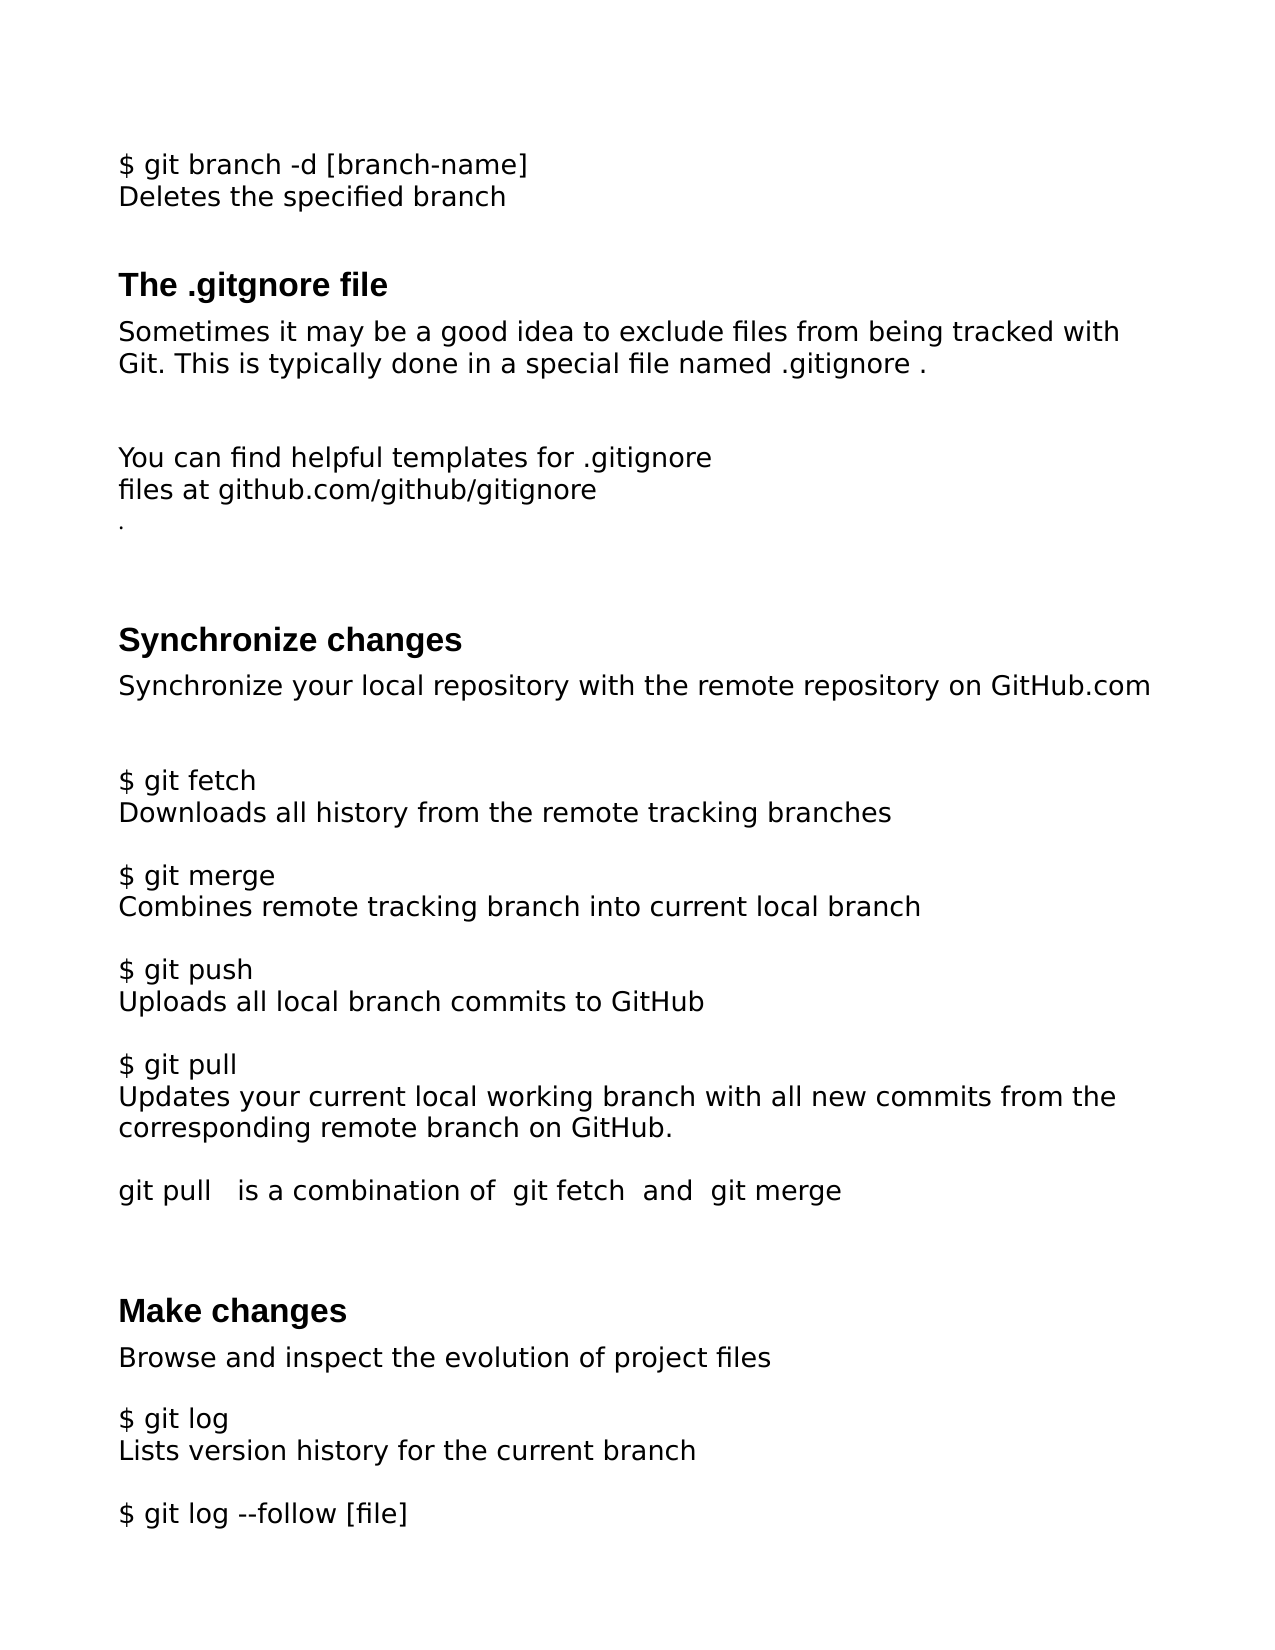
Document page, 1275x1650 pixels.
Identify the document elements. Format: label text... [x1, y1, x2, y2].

text $ git push [118, 955, 1157, 986]
text Uploads all local branch commits to GitHub [118, 986, 1157, 1018]
text You can find helpful templates for .gitignore [118, 443, 1157, 474]
text $ git pull [118, 1049, 1157, 1081]
text Lists version history for the current branch [118, 1435, 1157, 1467]
subtitle The .gitgnore file [118, 265, 1157, 304]
text Synchronize your local repository with the remote repository on GitHub.com [118, 671, 1157, 702]
text files at github.com/github/gitignore [118, 474, 1157, 506]
text Downloads all history from the remote tracking branches [118, 797, 1157, 828]
text . [118, 506, 1157, 536]
text $ git fetch [118, 765, 1157, 797]
text Browse and inspect the evolution of project files [118, 1342, 1157, 1374]
text $ git log [118, 1404, 1157, 1435]
text $ git merge [118, 860, 1157, 892]
text $ git log --follow [file] [118, 1498, 1157, 1530]
text Combines remote tracking branch into current local branch [118, 892, 1157, 923]
text Deletes the specified branch [118, 181, 1157, 213]
text git pull is a combination of git fetch and git merge [118, 1176, 1157, 1207]
subtitle Make changes [118, 1291, 1157, 1330]
text Updates your current local working branch with all new commits from the corresponding remote branch on GitHub. [118, 1081, 1157, 1144]
text $ git branch -d [branch-name] [118, 150, 1157, 181]
text Sometimes it may be a good idea to exclude files from being tracked with Git. This is typically done in a special file named .gitignore . [118, 316, 1157, 379]
subtitle Synchronize changes [118, 619, 1157, 658]
